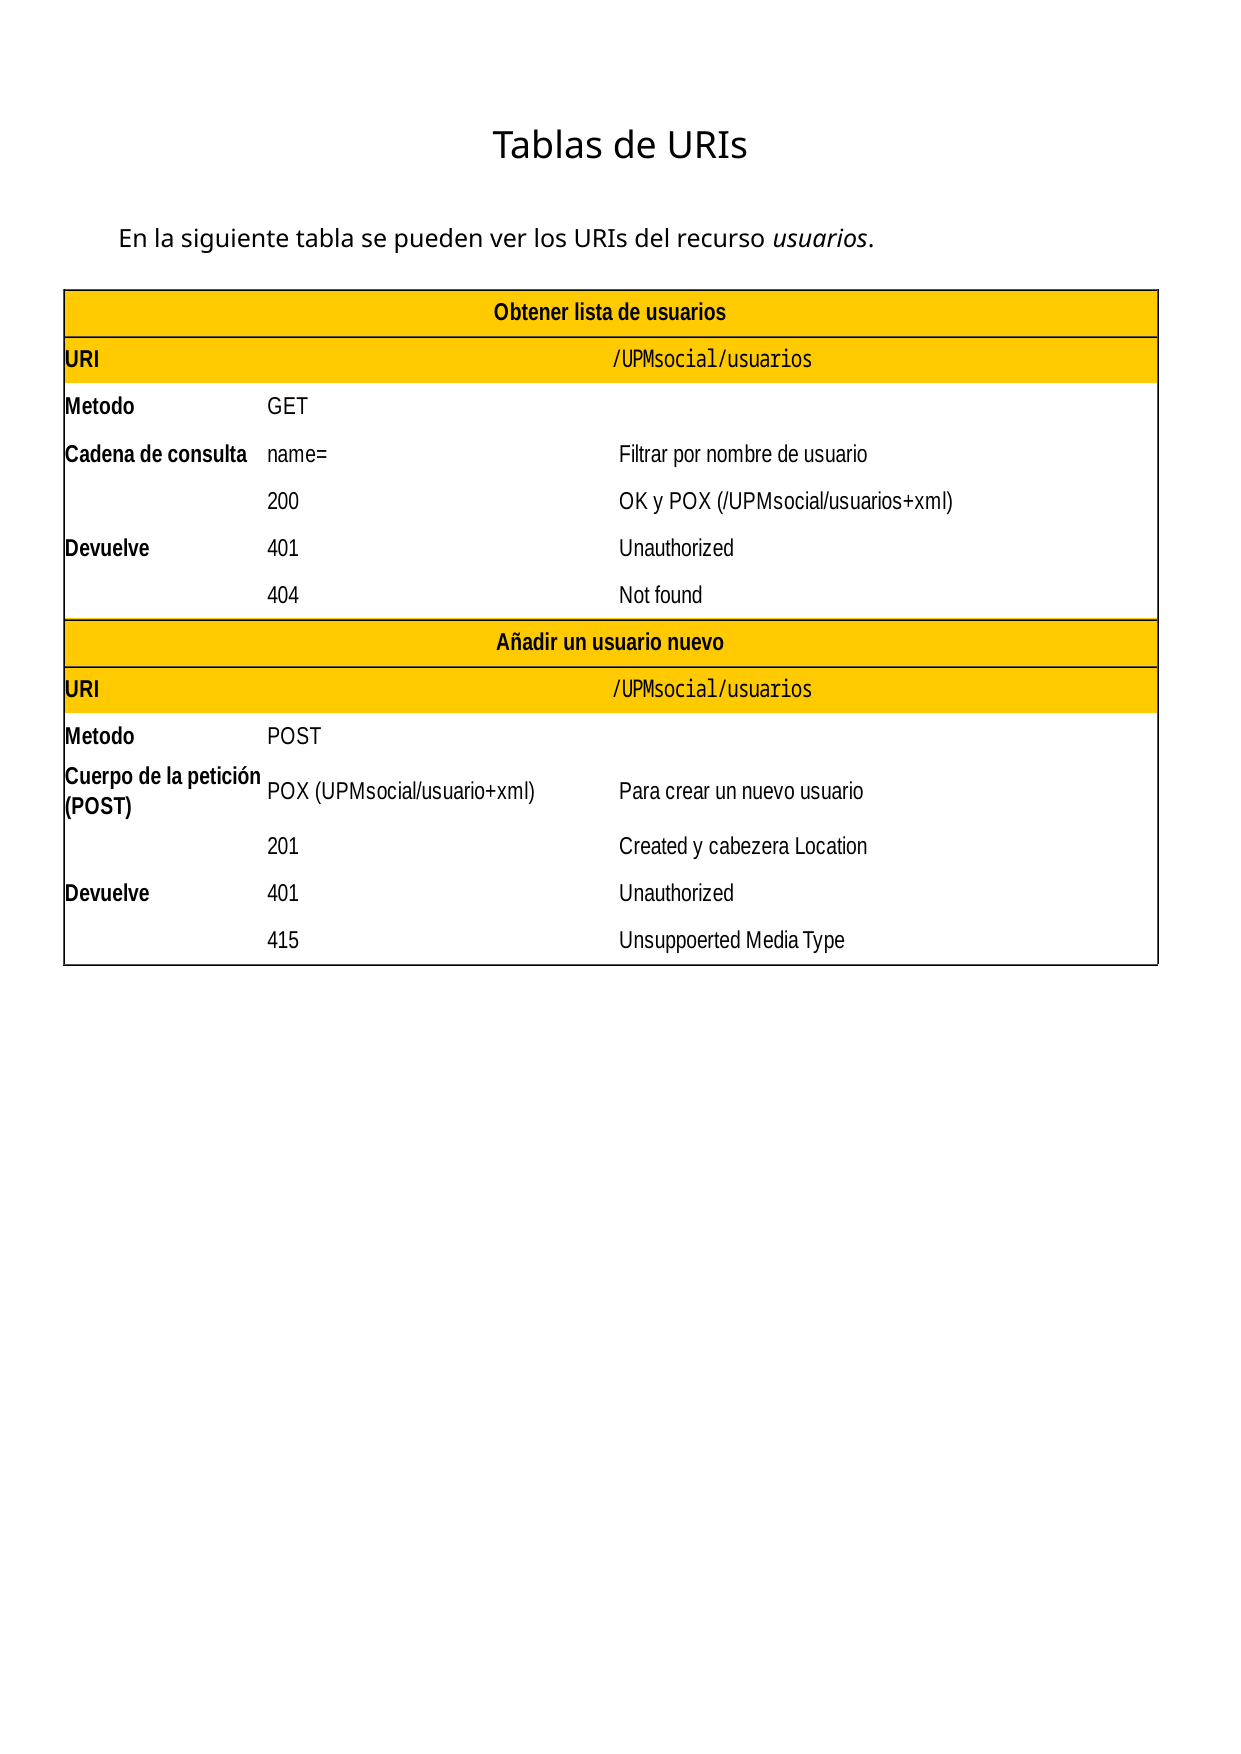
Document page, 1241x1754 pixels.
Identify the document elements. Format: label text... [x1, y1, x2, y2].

text En la siguiente tabla se pueden ver los URIs del recurso usuarios. [118, 220, 1122, 254]
text Tablas de URIs [118, 118, 1122, 169]
